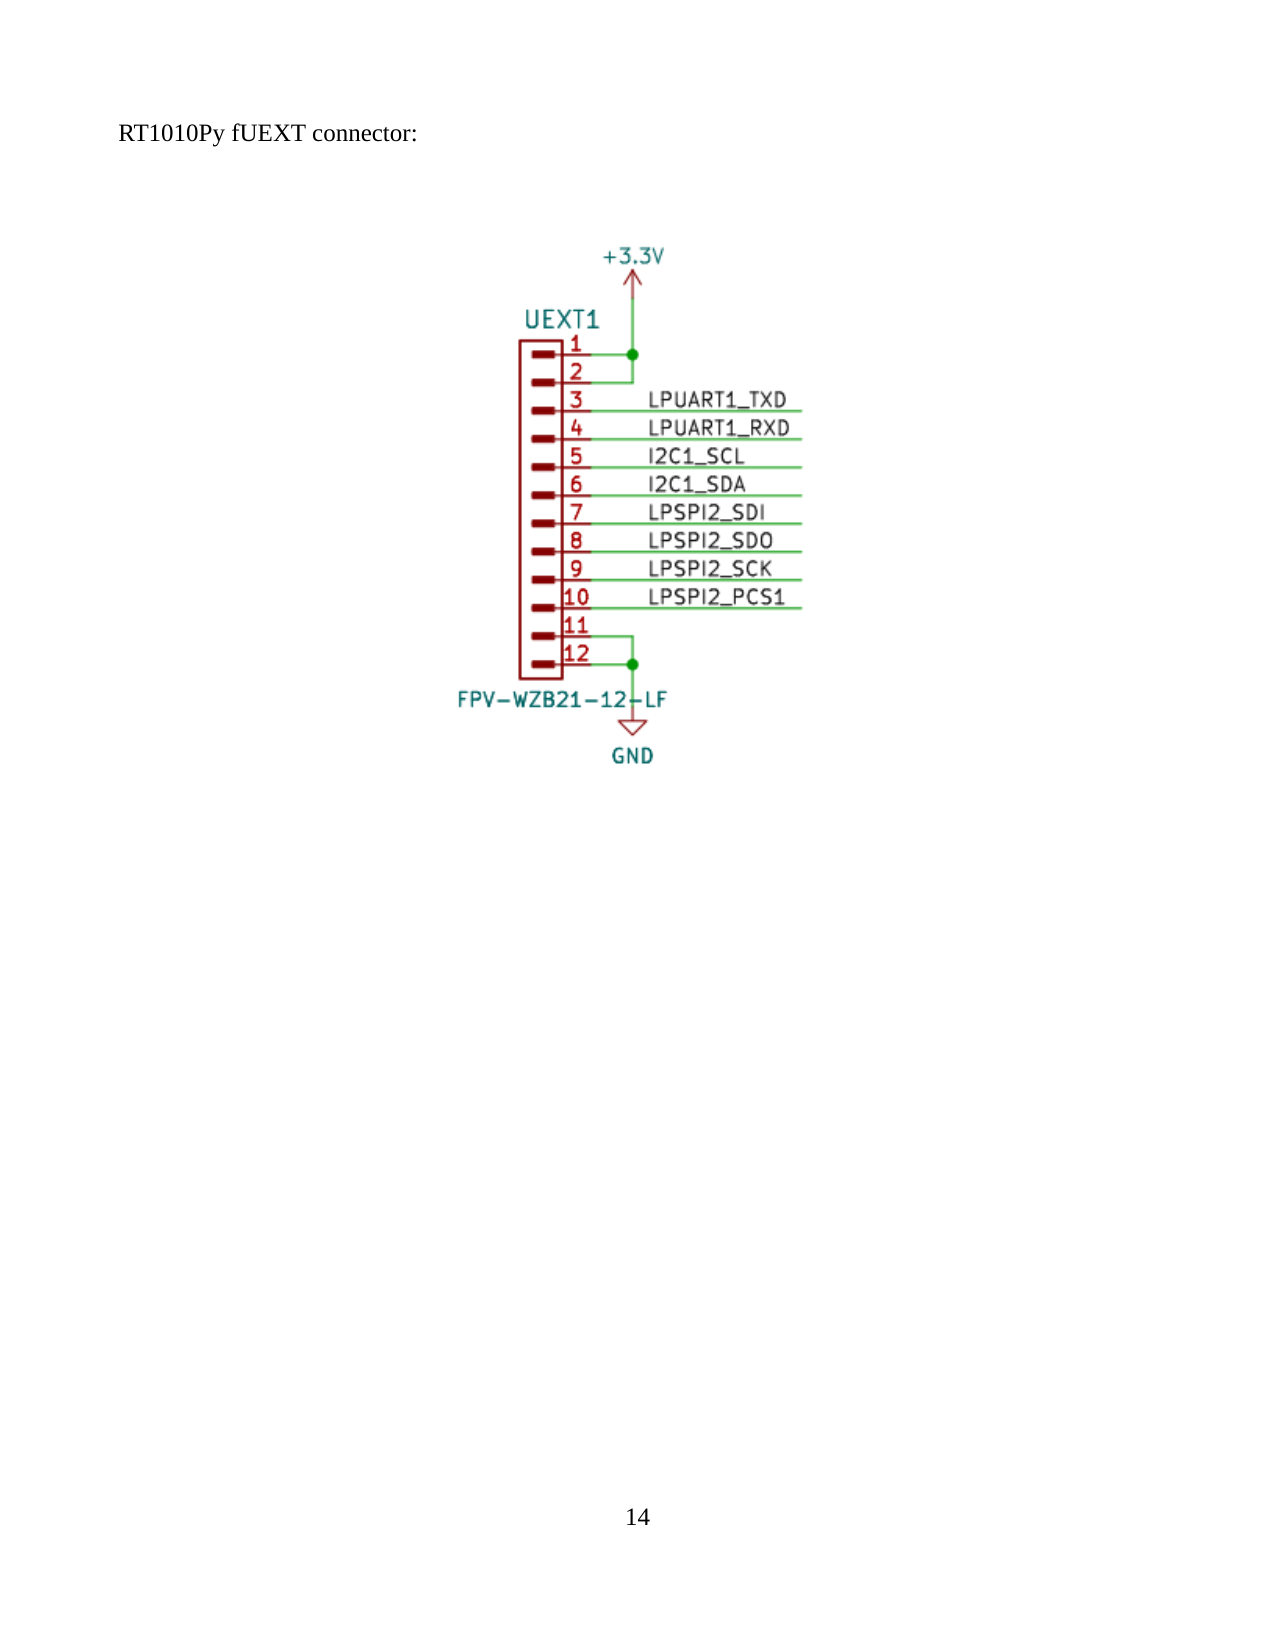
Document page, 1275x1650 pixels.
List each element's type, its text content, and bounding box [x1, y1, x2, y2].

picture [414, 191, 861, 806]
text RT1010Py fUEXT connector: [118, 118, 1157, 147]
